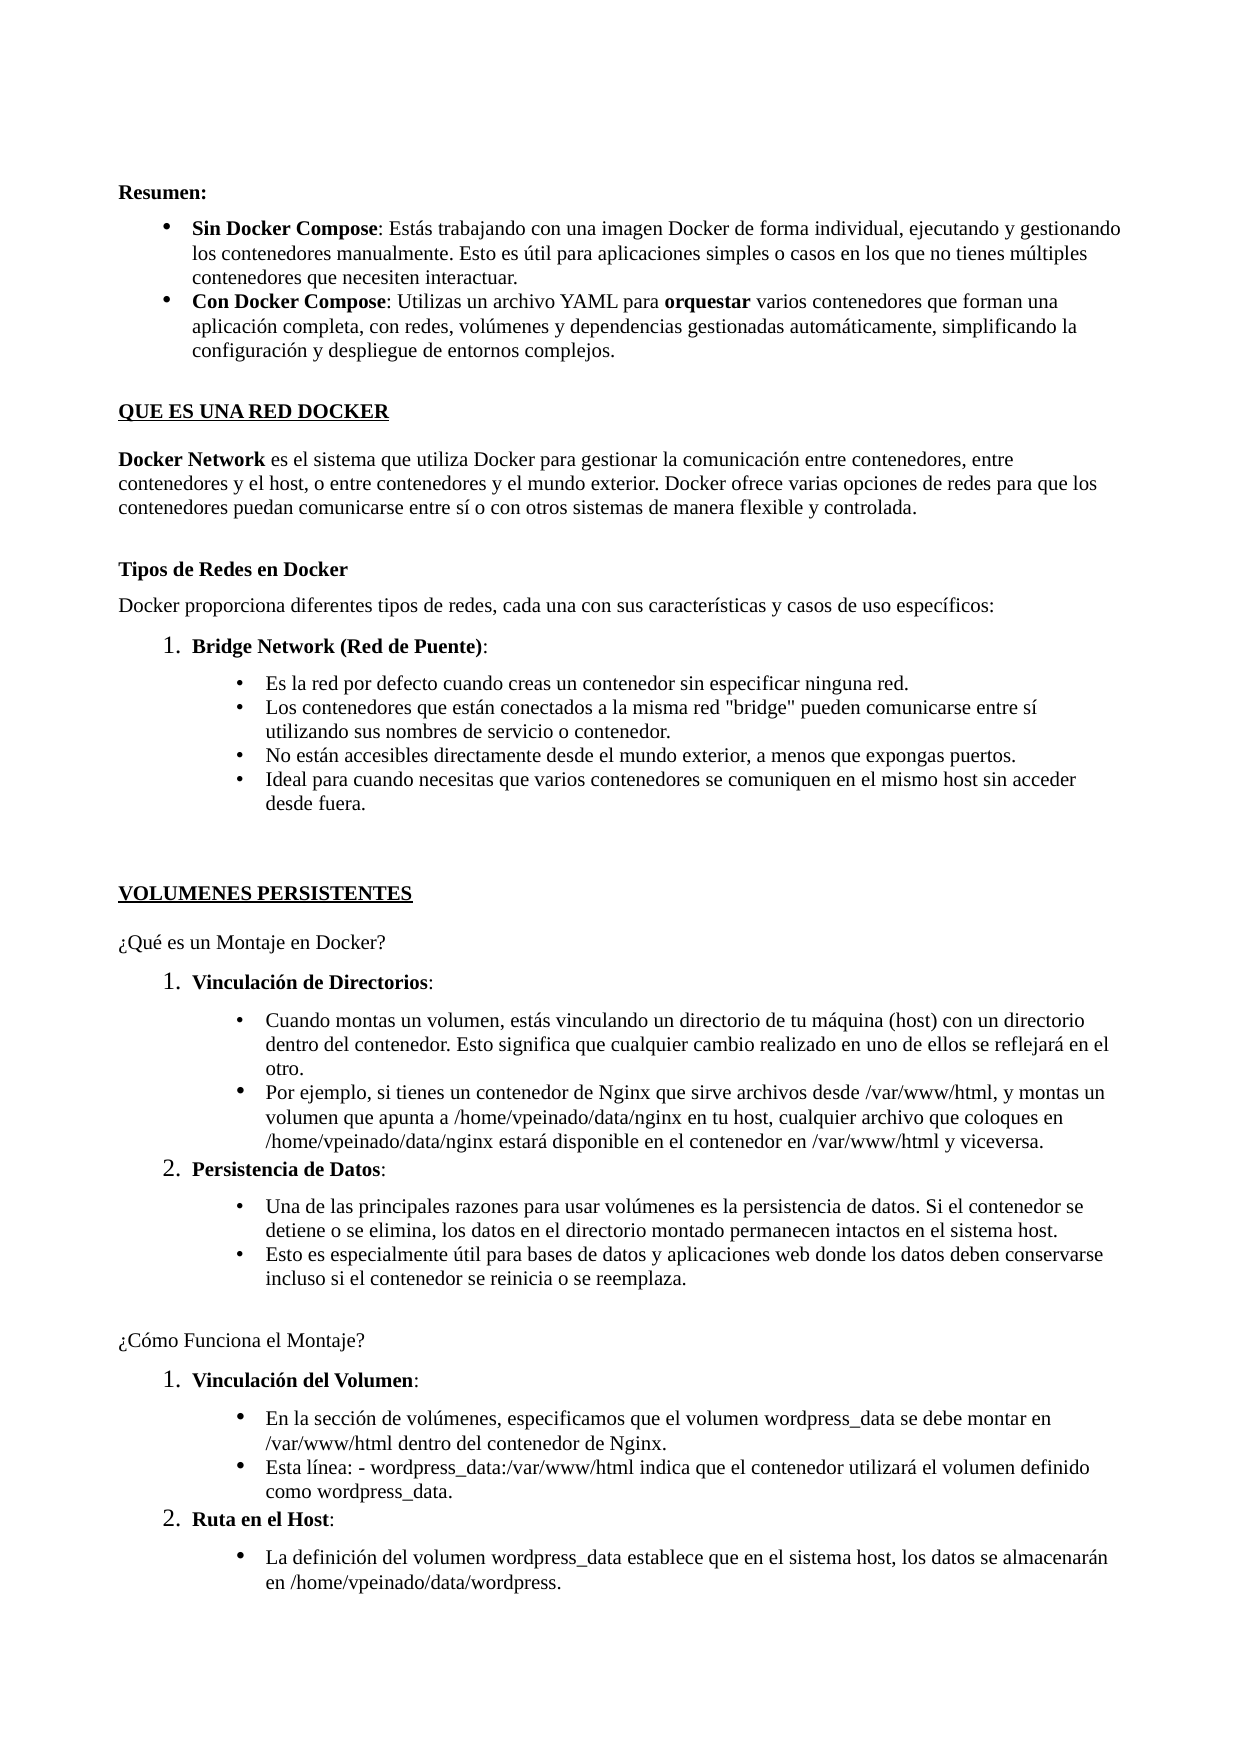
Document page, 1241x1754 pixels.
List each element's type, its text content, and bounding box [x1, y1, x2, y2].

text Docker proporciona diferentes tipos de redes, cada una con sus características y casos de uso específicos: [118, 593, 1122, 617]
list Es la red por defecto cuando creas un contenedor sin especificar ninguna red. [236, 671, 1122, 695]
list Una de las principales razones para usar volúmenes es la persistencia de datos. Si el contenedor se detiene o se elimina, los datos en el directorio montado permanecen intactos en el sistema host. [236, 1194, 1122, 1242]
list Con Docker Compose: Utilizas un archivo YAML para orquestar varios contenedores que forman una aplicación completa, con redes, volúmenes y dependencias gestionadas automáticamente, simplificando la configuración y despliegue de entornos complejos. [162, 289, 1122, 362]
list Ruta en el Host: [162, 1503, 1122, 1532]
list Vinculación de Directorios: [162, 966, 1122, 995]
list Sin Docker Compose: Estás trabajando con una imagen Docker de forma individual, ejecutando y gestionando los contenedores manualmente. Esto es útil para aplicaciones simples o casos en los que no tienes múltiples contenedores que necesiten interactuar. [162, 216, 1122, 289]
list Por ejemplo, si tienes un contenedor de Nginx que sirve archivos desde /var/www/html, y montas un volumen que apunta a /home/vpeinado/data/nginx en tu host, cualquier archivo que coloques en /home/vpeinado/data/nginx estará disponible en el contenedor en /var/www/html y viceversa. [236, 1080, 1122, 1153]
list Ideal para cuando necesitas que varios contenedores se comuniquen en el mismo host sin acceder desde fuera. [236, 767, 1122, 815]
list Cuando montas un volumen, estás vinculando un directorio de tu máquina (host) con un directorio dentro del contenedor. Esto significa que cualquier cambio realizado en uno de ellos se reflejará en el otro. [236, 1008, 1122, 1080]
list Vinculación del Volumen: [162, 1364, 1122, 1393]
subtitle ¿Qué es un Montaje en Docker? [118, 930, 1122, 954]
text VOLUMENES PERSISTENTES [118, 881, 1122, 905]
list No están accesibles directamente desde el mundo exterior, a menos que expongas puertos. [236, 743, 1122, 767]
list En la sección de volúmenes, especificamos que el volumen wordpress_data se debe montar en /var/www/html dentro del contenedor de Nginx. [236, 1406, 1122, 1454]
list Esta línea: - wordpress_data:/var/www/html indica que el contenedor utilizará el volumen definido como wordpress_data. [236, 1454, 1122, 1503]
list Persistencia de Datos: [162, 1153, 1122, 1182]
subtitle Resumen: [118, 180, 1122, 204]
list Los contenedores que están conectados a la misma red "bridge" pueden comunicarse entre sí utilizando sus nombres de servicio o contenedor. [236, 695, 1122, 743]
subtitle ¿Cómo Funciona el Montaje? [118, 1328, 1122, 1352]
subtitle Tipos de Redes en Docker [118, 557, 1122, 581]
text Docker Network es el sistema que utiliza Docker para gestionar la comunicación entre contenedores, entre contenedores y el host, o entre contenedores y el mundo exterior. Docker ofrece varias opciones de redes para que los contenedores puedan comunicarse entre sí o con otros sistemas de manera flexible y controlada. [118, 447, 1122, 519]
list Bridge Network (Red de Puente): [162, 630, 1122, 658]
list Esto es especialmente útil para bases de datos y aplicaciones web donde los datos deben conservarse incluso si el contenedor se reinicia o se reemplaza. [236, 1242, 1122, 1290]
list La definición del volumen wordpress_data establece que en el sistema host, los datos se almacenarán en /home/vpeinado/data/wordpress. [236, 1545, 1122, 1594]
text QUE ES UNA RED DOCKER [118, 399, 1122, 423]
